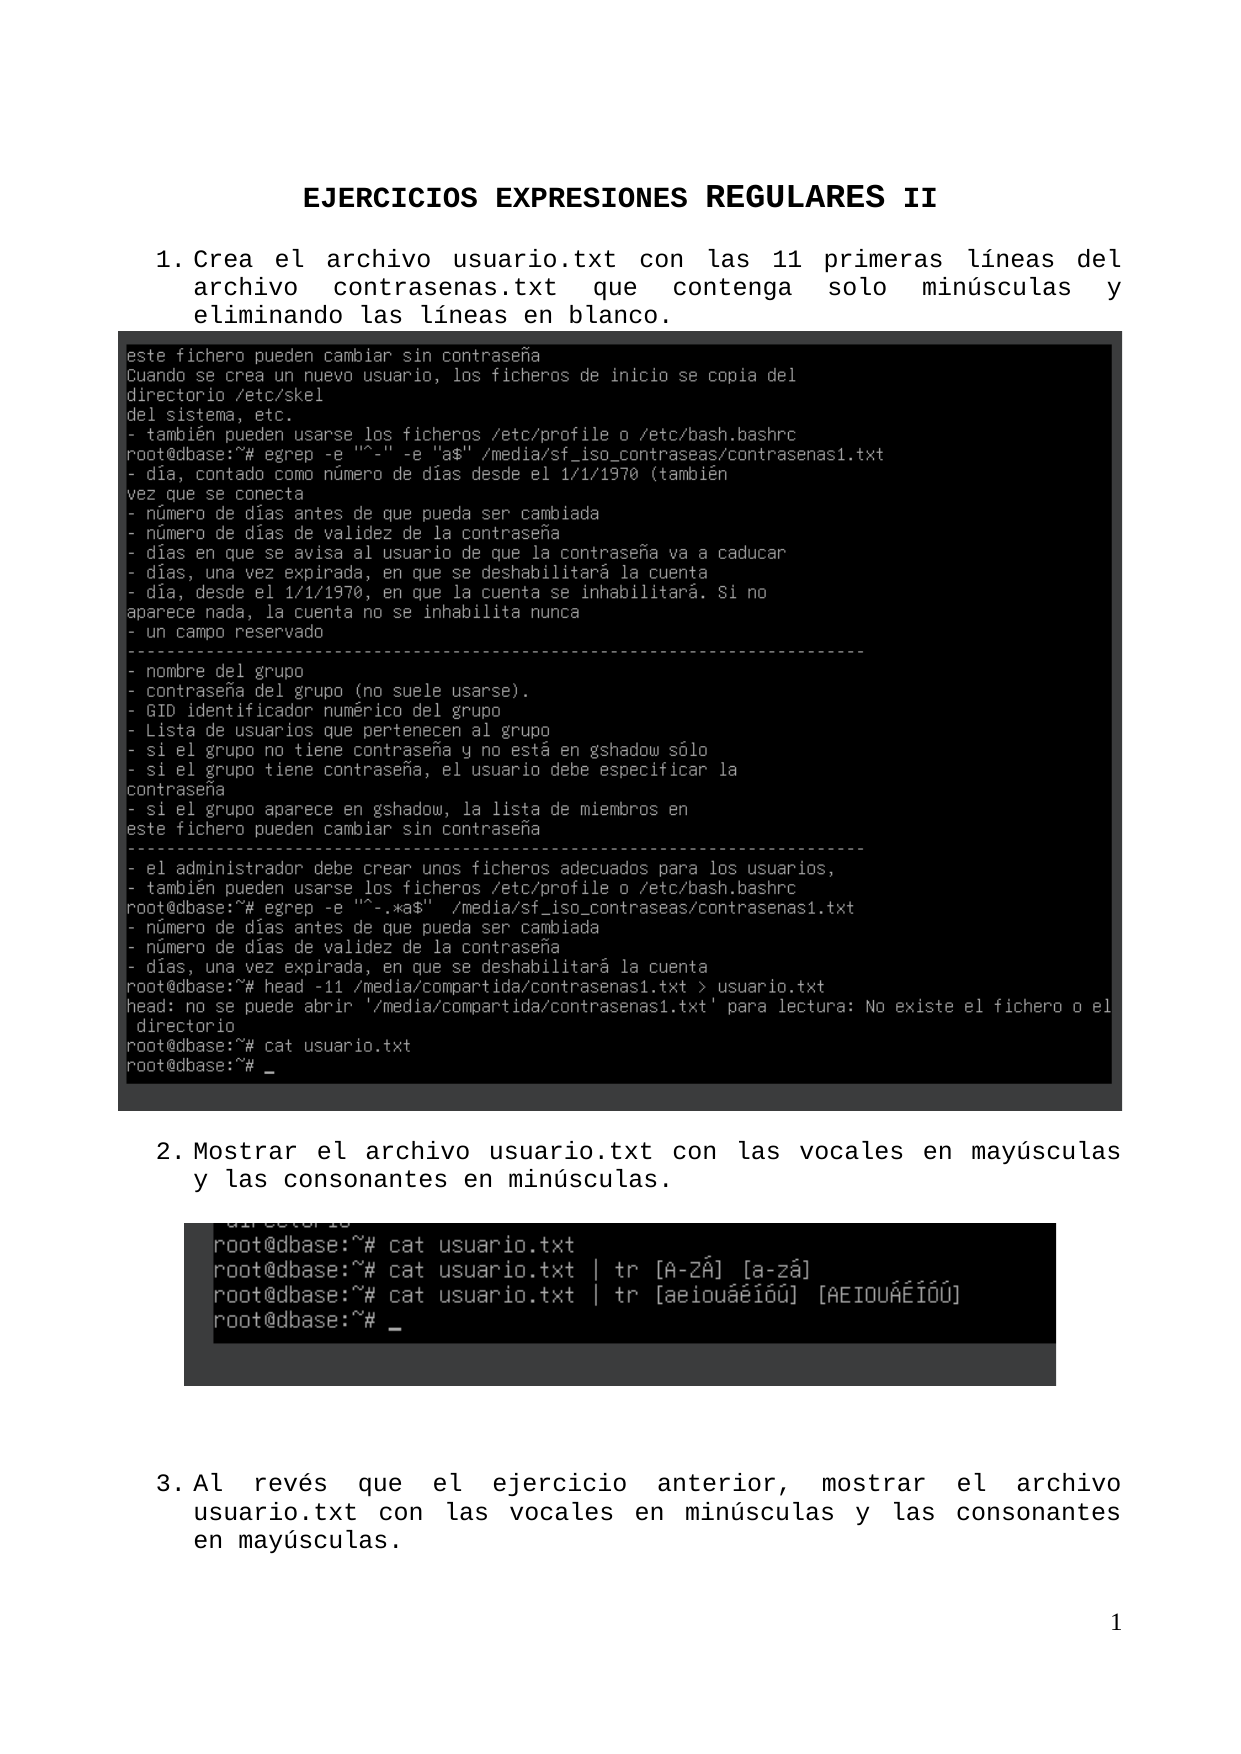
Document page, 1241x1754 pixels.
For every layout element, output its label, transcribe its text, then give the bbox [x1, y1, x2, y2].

list Mostrar el archivo usuario.txt con las vocales en mayúsculas y las consonantes en minúsculas. [156, 1138, 1122, 1195]
list Al revés que el ejercicio anterior, mostrar el archivo usuario.txt con las vocales en minúsculas y las consonantes en mayúsculas. [156, 1471, 1122, 1556]
picture [118, 331, 1123, 1111]
text EJERCICIOS EXPRESIONES REGULARES II [118, 180, 1122, 218]
list Crea el archivo usuario.txt con las 11 primeras líneas del archivo contrasenas.txt que contenga solo minúsculas y eliminando las líneas en blanco. [156, 246, 1122, 331]
picture [184, 1223, 1057, 1386]
